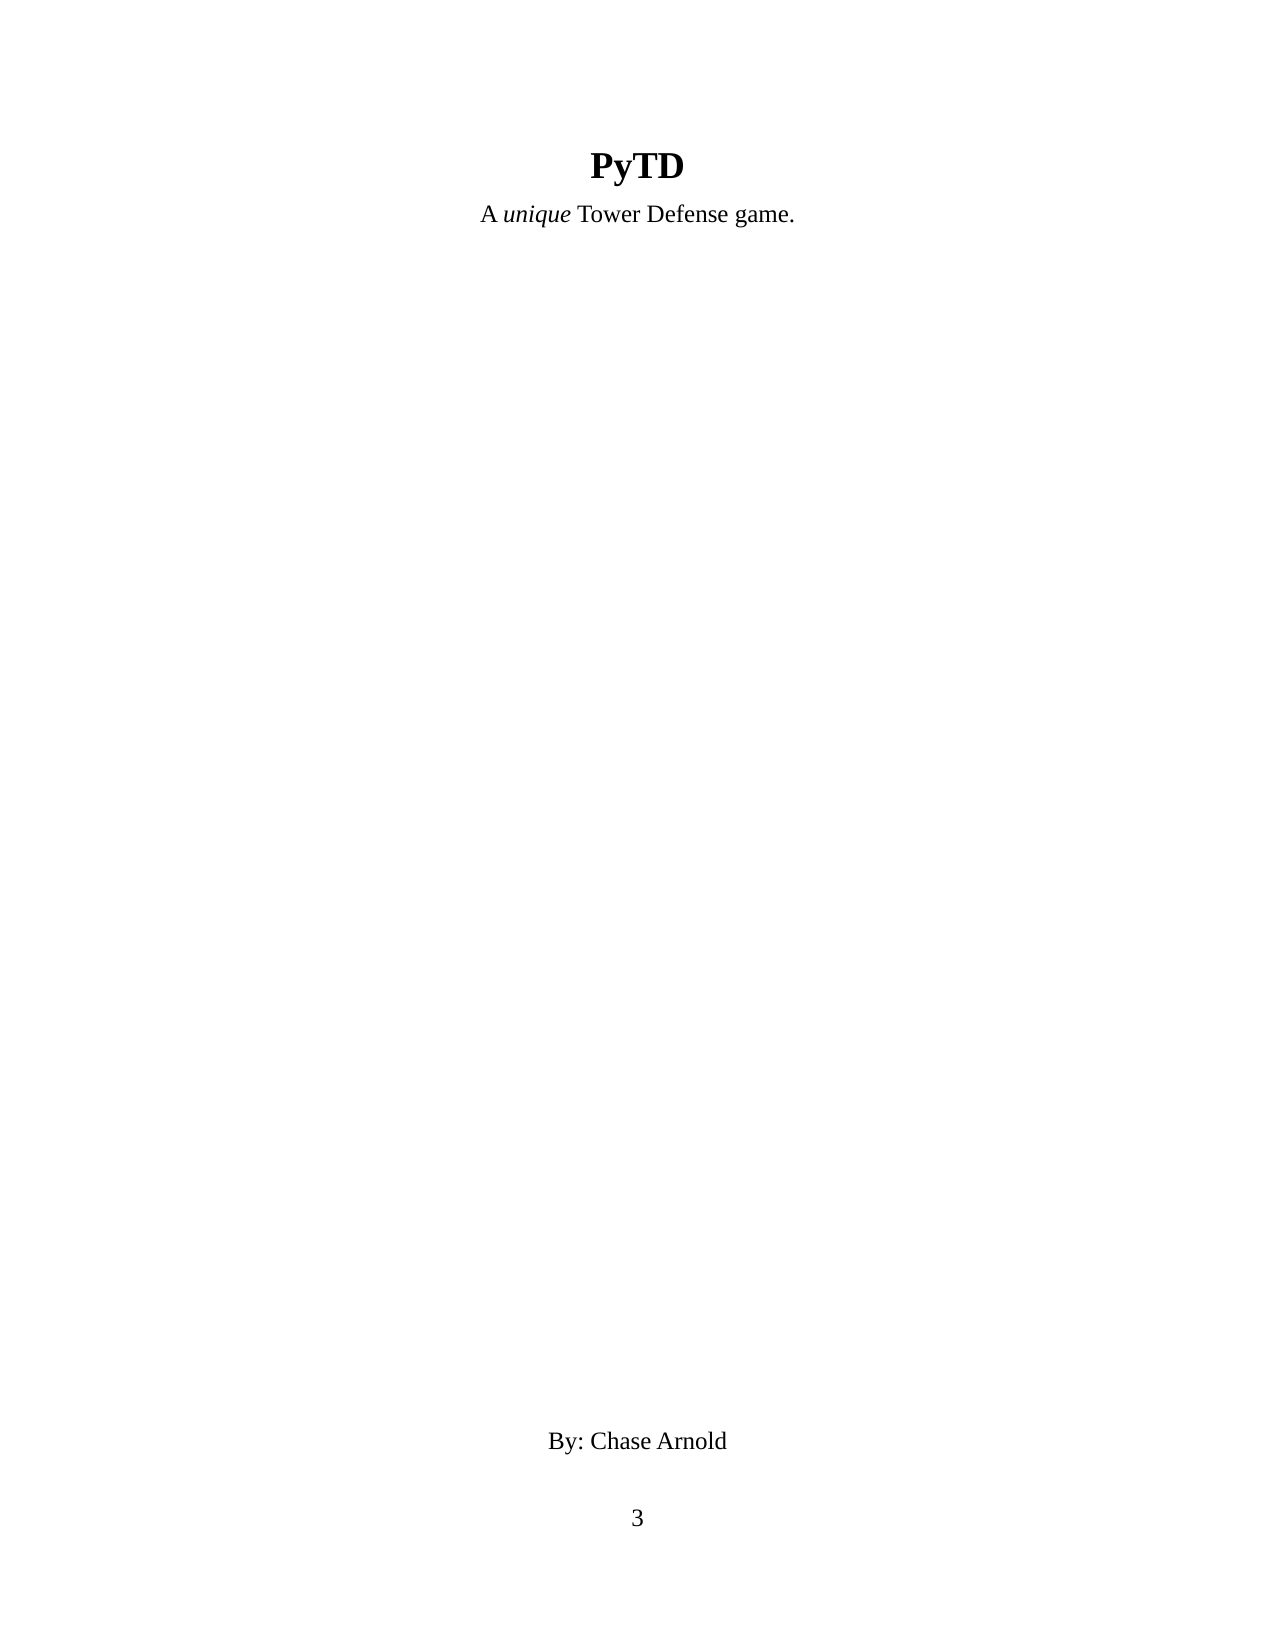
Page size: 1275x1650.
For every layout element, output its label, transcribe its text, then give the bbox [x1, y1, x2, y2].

text By: Chase Arnold [118, 1426, 1157, 1454]
subtitle PyTD [118, 143, 1157, 187]
text A unique Tower Defense game. [118, 199, 1157, 228]
